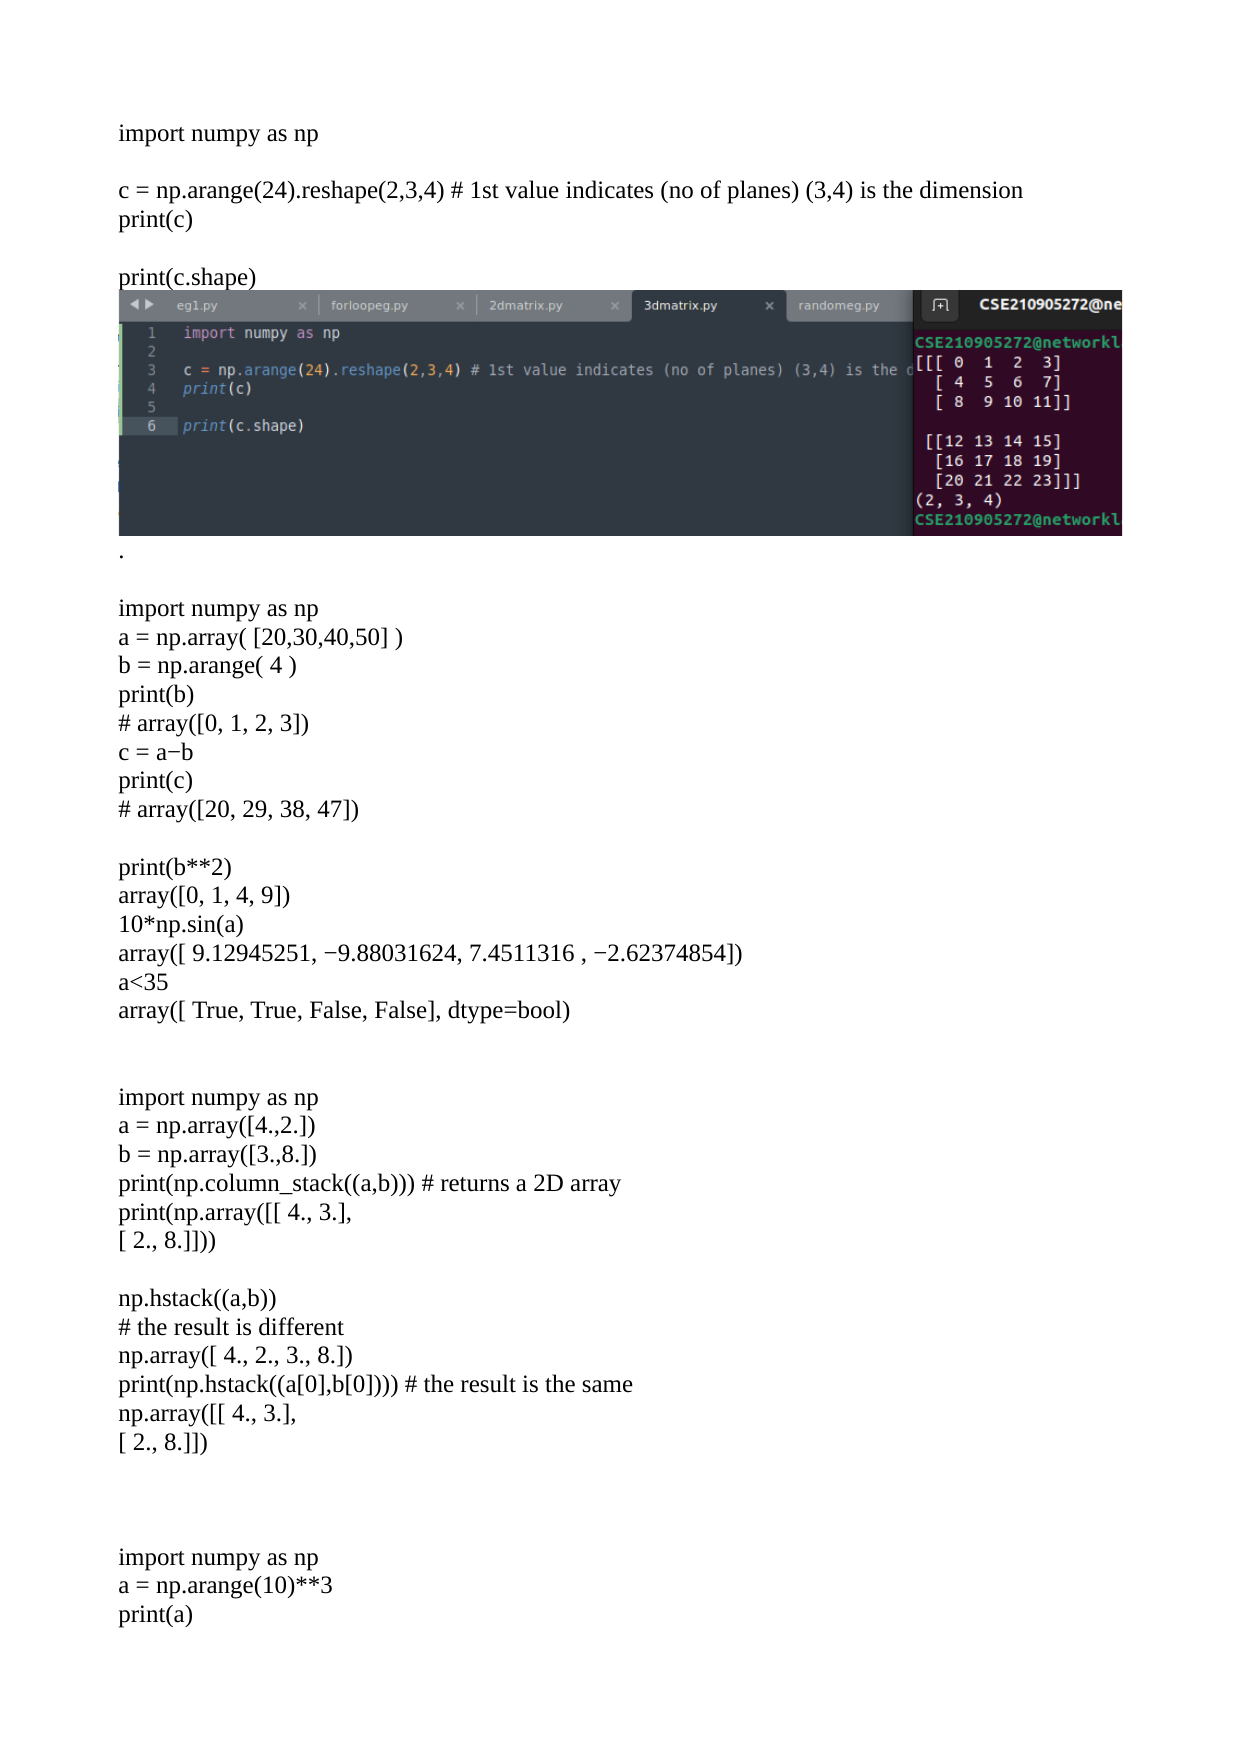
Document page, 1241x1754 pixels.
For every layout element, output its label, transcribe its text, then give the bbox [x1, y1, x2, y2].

text b = np.arange( 4 ) [118, 650, 1122, 679]
text np.hstack((a,b)) [118, 1283, 1122, 1312]
text # the result is different [118, 1312, 1122, 1340]
text a = np.array([4.,2.]) [118, 1110, 1122, 1139]
text np.array([ 4., 2., 3., 8.]) [118, 1340, 1122, 1369]
text a = np.array( [20,30,40,50] ) [118, 622, 1122, 650]
text # array([20, 29, 38, 47]) [118, 794, 1122, 823]
text b = np.array([3.,8.]) [118, 1139, 1122, 1168]
text print(np.hstack((a[0],b[0]))) # the result is the same [118, 1369, 1122, 1398]
text print(b**2) [118, 852, 1122, 880]
text a<35 [118, 967, 1122, 995]
text c = np.arange(24).reshape(2,3,4) # 1st value indicates (no of planes) (3,4) is the dimension [118, 176, 1122, 204]
text import numpy as np [118, 118, 1122, 147]
text print(c) [118, 765, 1122, 794]
text print(c.shape) [118, 262, 1122, 290]
text print(c) [118, 204, 1122, 233]
text import numpy as np [118, 593, 1122, 622]
text . [118, 536, 1122, 564]
text # array([0, 1, 2, 3]) [118, 708, 1122, 737]
text print(b) [118, 679, 1122, 708]
text [ 2., 8.]])) [118, 1225, 1122, 1254]
text [ 2., 8.]]) [118, 1427, 1122, 1455]
text array([ 9.12945251, −9.88031624, 7.4511316 , −2.62374854]) [118, 938, 1122, 967]
text print(a) [118, 1599, 1122, 1628]
text import numpy as np [118, 1082, 1122, 1110]
text a = np.arange(10)**3 [118, 1570, 1122, 1599]
text array([ True, True, False, False], dtype=bool) [118, 995, 1122, 1024]
text array([0, 1, 4, 9]) [118, 880, 1122, 909]
text print(np.column_stack((a,b))) # returns a 2D array [118, 1168, 1122, 1197]
picture [118, 290, 1123, 536]
text c = a−b [118, 737, 1122, 765]
text 10*np.sin(a) [118, 909, 1122, 938]
text print(np.array([[ 4., 3.], [118, 1197, 1122, 1225]
text np.array([[ 4., 3.], [118, 1398, 1122, 1427]
text import numpy as np [118, 1542, 1122, 1570]
